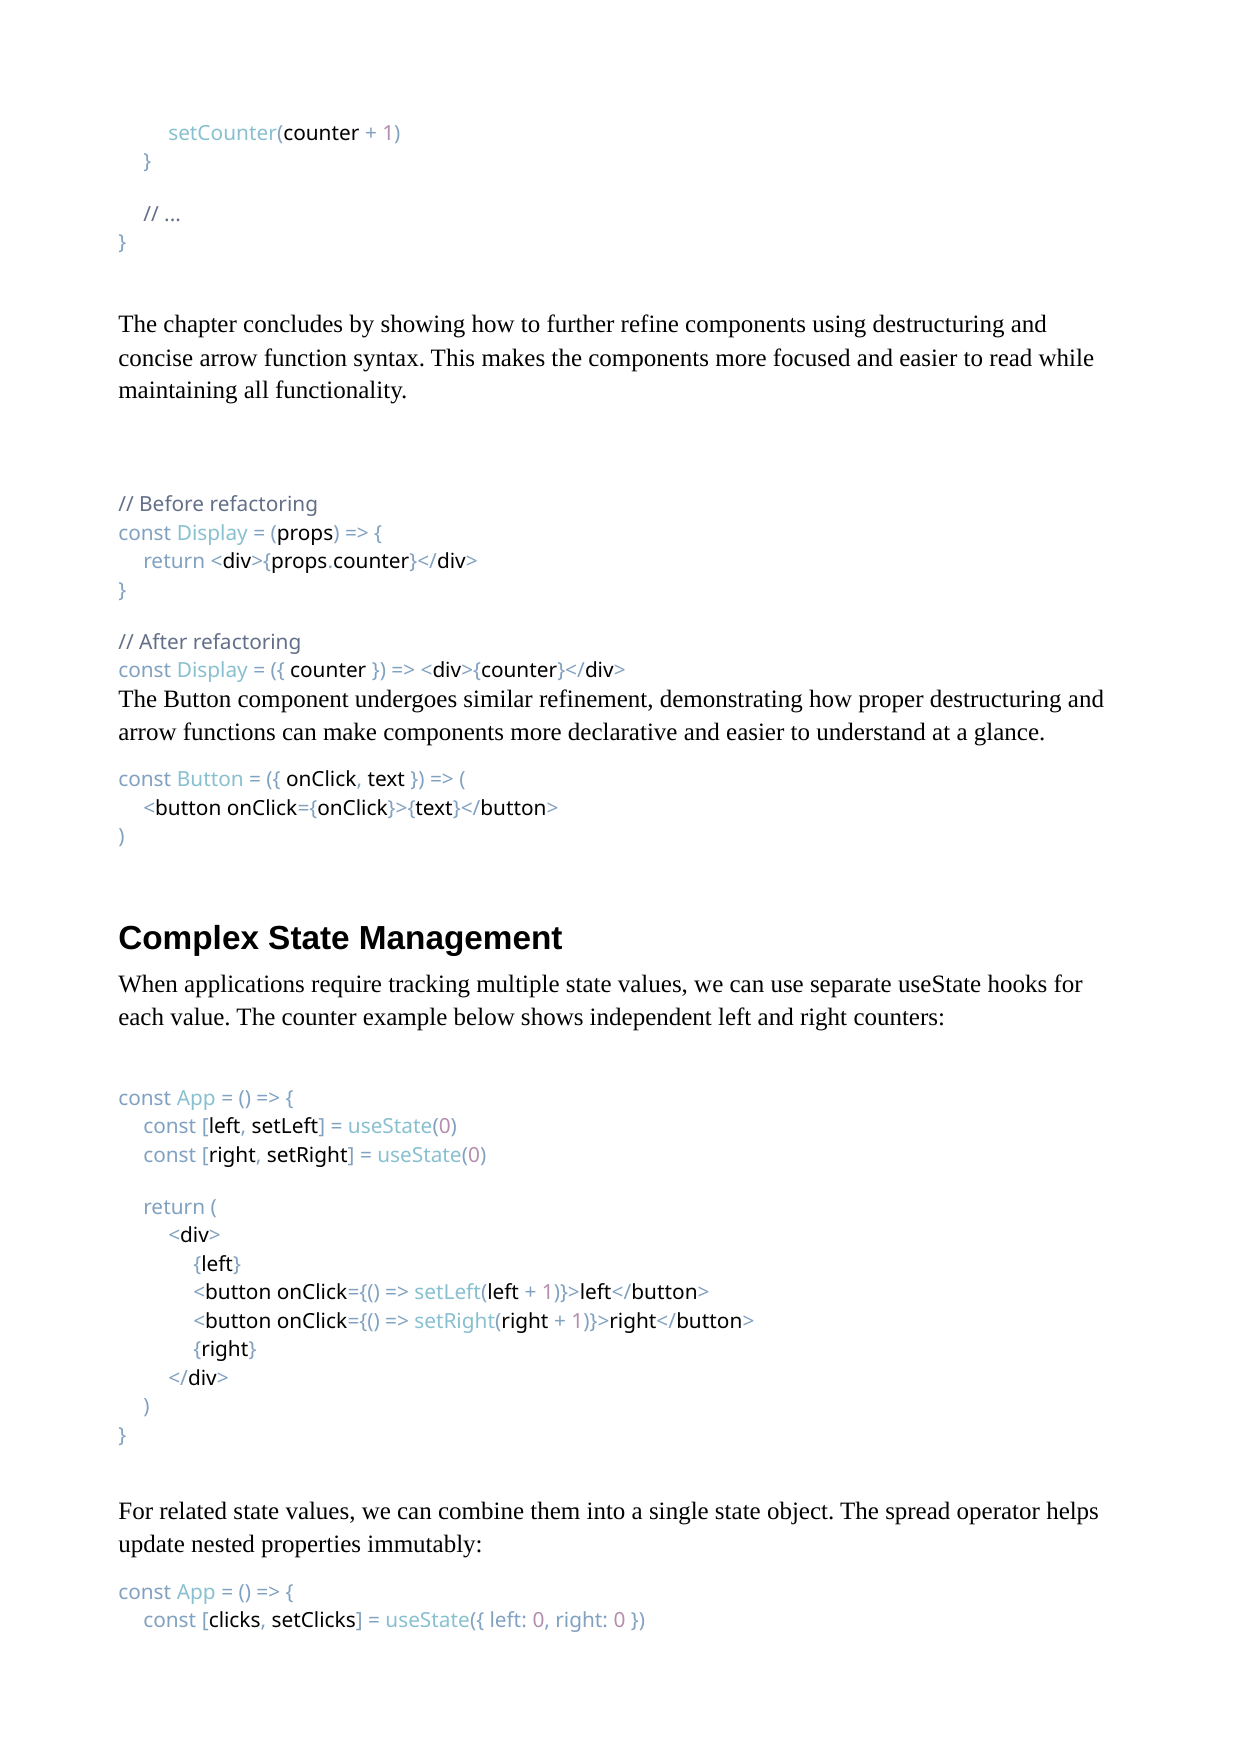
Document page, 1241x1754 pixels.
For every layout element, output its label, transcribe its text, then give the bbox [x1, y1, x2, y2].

text const Display = (props) => { [118, 518, 1122, 546]
text ) [118, 1392, 1122, 1420]
text <div> [118, 1220, 1122, 1249]
subtitle Complex State Management [118, 918, 1122, 957]
text When applications require tracking multiple state values, we can use separate useState hooks for each value. The counter example below shows independent left and right counters: [118, 969, 1122, 1031]
text <button onClick={() => setLeft(left + 1)}>left</button> [118, 1277, 1122, 1306]
text ) [118, 821, 1122, 850]
text For related state values, we can combine them into a single state object. The spread operator helps update nested properties immutably: [118, 1496, 1122, 1558]
text const App = () => { [118, 1577, 1122, 1605]
text The chapter concludes by showing how to further refine components using destructuring and concise arrow function syntax. This makes the components more focused and easier to read while maintaining all functionality. [118, 309, 1122, 404]
text } [118, 575, 1122, 603]
text return ( [118, 1192, 1122, 1220]
text const Button = ({ onClick, text }) => ( [118, 764, 1122, 793]
text // Before refactoring [118, 489, 1122, 518]
text return <div>{props.counter}</div> [118, 546, 1122, 575]
text The Button component undergoes similar refinement, demonstrating how proper destructuring and arrow functions can make components more declarative and easier to understand at a glance. [118, 684, 1122, 745]
text const [clicks, setClicks] = useState({ left: 0, right: 0 }) [118, 1605, 1122, 1634]
text // After refactoring [118, 627, 1122, 655]
text {right} [118, 1334, 1122, 1363]
text const Display = ({ counter }) => <div>{counter}</div> [118, 655, 1122, 684]
text } [118, 1420, 1122, 1449]
text const [right, setRight] = useState(0) [118, 1140, 1122, 1168]
text <button onClick={() => setRight(right + 1)}>right</button> [118, 1306, 1122, 1334]
text </div> [118, 1363, 1122, 1392]
text const [left, setLeft] = useState(0) [118, 1111, 1122, 1140]
text const App = () => { [118, 1083, 1122, 1111]
text // ... [118, 199, 1122, 227]
text } [118, 227, 1122, 256]
text setCounter(counter + 1) [118, 118, 1122, 147]
text <button onClick={onClick}>{text}</button> [118, 793, 1122, 821]
text {left} [118, 1249, 1122, 1277]
text } [118, 147, 1122, 175]
